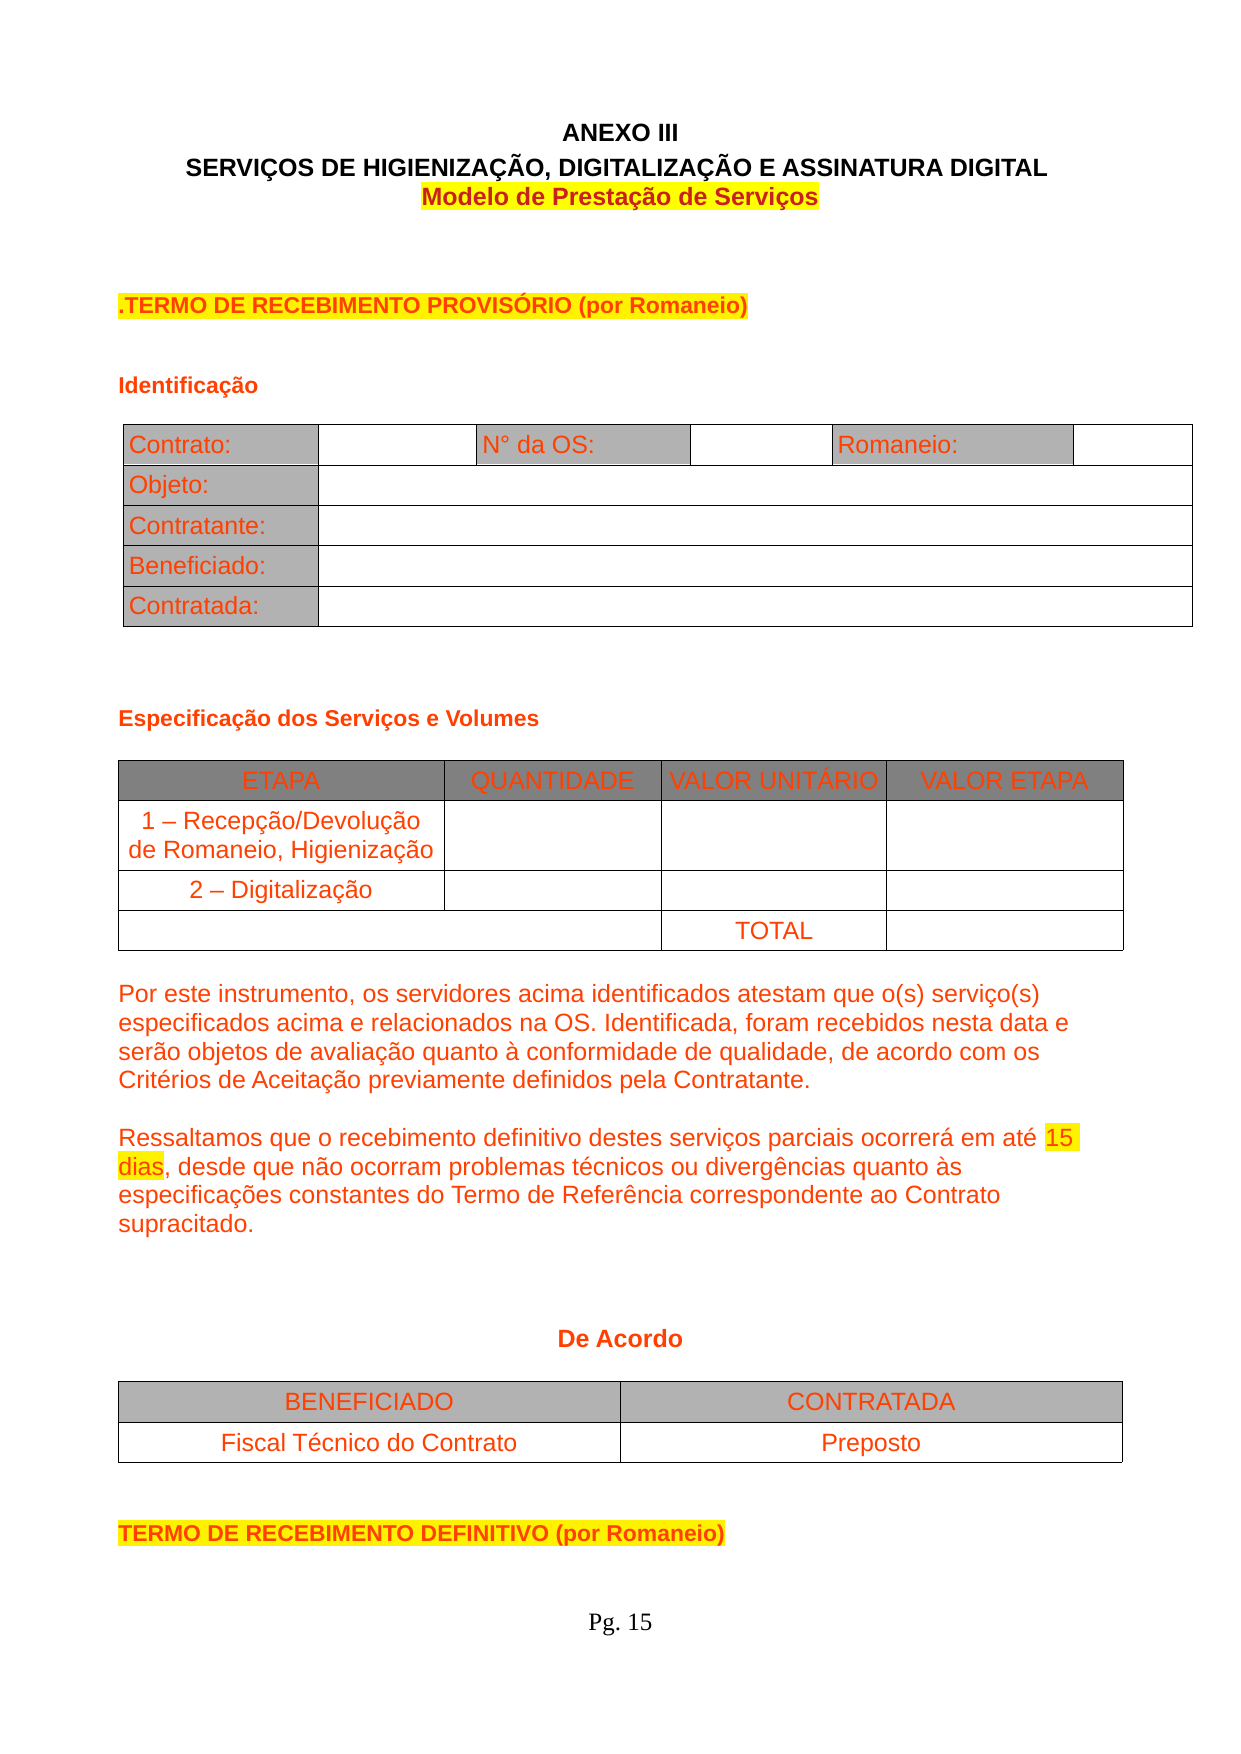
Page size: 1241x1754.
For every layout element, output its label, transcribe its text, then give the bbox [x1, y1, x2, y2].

table_cell Contratada: [124, 587, 318, 626]
table_cell [887, 801, 1123, 869]
table_cell Fiscal Técnico do Contrato [119, 1423, 620, 1462]
table_cell [662, 871, 886, 910]
table_cell Preposto [621, 1423, 1122, 1462]
table_header Contrato: [124, 425, 318, 464]
table_cell [445, 801, 661, 869]
table_cell Contratante: [124, 506, 318, 545]
table_cell [319, 587, 1192, 626]
table_cell 2 – Digitalização [119, 871, 444, 910]
table_cell [445, 871, 661, 910]
text .TERMO DE RECEBIMENTO PROVISÓRIO (por Romaneio) [118, 292, 1122, 319]
text Por este instrumento, os servidores acima identificados atestam que o(s) serviço(s) especificados acima e relacionados na OS. Identificada, foram recebidos nesta data e serão objetos de avaliação quanto à conformidade de qualidade, de acordo com os Critérios de Aceitação previamente definidos pela Contratante. [118, 979, 1122, 1094]
text Especificação dos Serviços e Volumes [118, 705, 1122, 731]
table_header [691, 425, 832, 464]
table_cell 1 – Recepção/Devolução de Romaneio, Higienização [119, 801, 444, 869]
table_header ETAPA [119, 761, 444, 800]
table_cell [319, 506, 1192, 545]
table_cell [887, 871, 1123, 910]
table_cell [319, 466, 1192, 505]
table_cell [887, 911, 1123, 950]
table_cell Beneficiado: [124, 546, 318, 586]
table_header VALOR UNITÁRIO [662, 761, 886, 800]
table_cell [119, 911, 661, 950]
table_header N° da OS: [477, 425, 690, 464]
table_cell Objeto: [124, 466, 318, 505]
table_cell [319, 546, 1192, 586]
text TERMO DE RECEBIMENTO DEFINITIVO (por Romaneio) [118, 1520, 1122, 1546]
table_header QUANTIDADE [445, 761, 661, 800]
table_cell TOTAL [662, 911, 886, 950]
table_cell [662, 801, 886, 869]
text Identificação [118, 372, 1122, 398]
table_header CONTRATADA [621, 1382, 1122, 1422]
text De Acordo [118, 1324, 1122, 1353]
table_header BENEFICIADO [119, 1382, 620, 1422]
table_header Romaneio: [833, 425, 1073, 464]
table_header [1074, 425, 1192, 464]
table_header [319, 425, 476, 464]
table_header VALOR ETAPA [887, 761, 1123, 800]
text Ressaltamos que o recebimento definitivo destes serviços parciais ocorrerá em até 15 dias, desde que não ocorram problemas técnicos ou divergências quanto às especificações constantes do Termo de Referência correspondente ao Contrato supracitado. [118, 1123, 1122, 1238]
